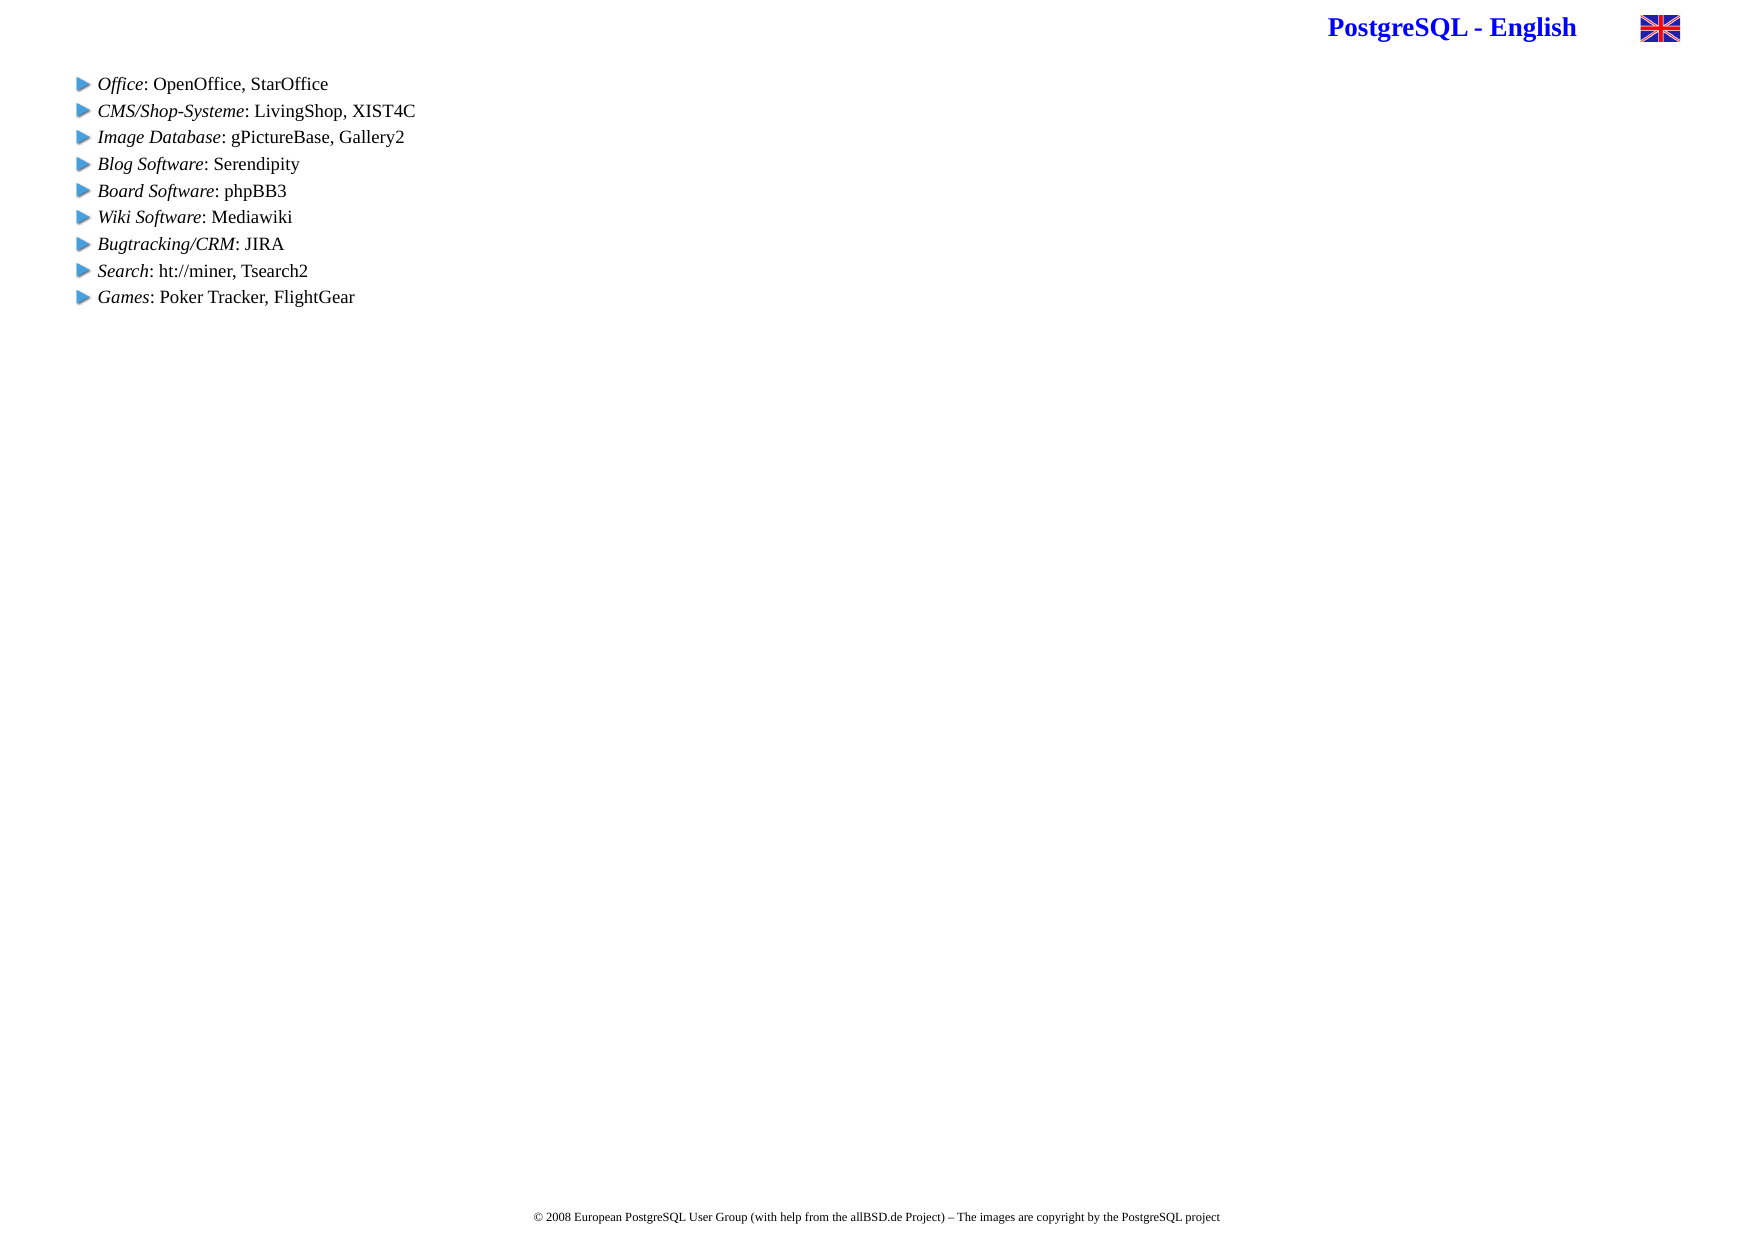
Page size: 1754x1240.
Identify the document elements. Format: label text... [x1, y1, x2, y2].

list Office: OpenOffice, StarOffice [74, 74, 511, 94]
picture [75, 75, 93, 94]
picture [1640, 15, 1680, 42]
picture [75, 101, 93, 120]
list Search: ht://miner, Tsearch2 [74, 261, 511, 281]
list Board Software: phpBB3 [74, 181, 511, 201]
list Wiki Software: Mediawiki [74, 207, 511, 228]
list Games: Poker Tracker, FlightGear [74, 287, 511, 308]
list CMS/Shop-Systeme: LivingShop, XIST4C [74, 101, 511, 121]
picture [75, 208, 93, 227]
list Blog Software: Serendipity [74, 154, 511, 174]
picture [75, 288, 93, 307]
picture [75, 128, 93, 147]
list Bugtracking/CRM: JIRA [74, 234, 511, 254]
list Image Database: gPictureBase, Gallery2 [74, 127, 511, 148]
picture [75, 181, 93, 200]
picture [75, 235, 93, 254]
picture [75, 155, 93, 174]
picture [75, 261, 93, 280]
